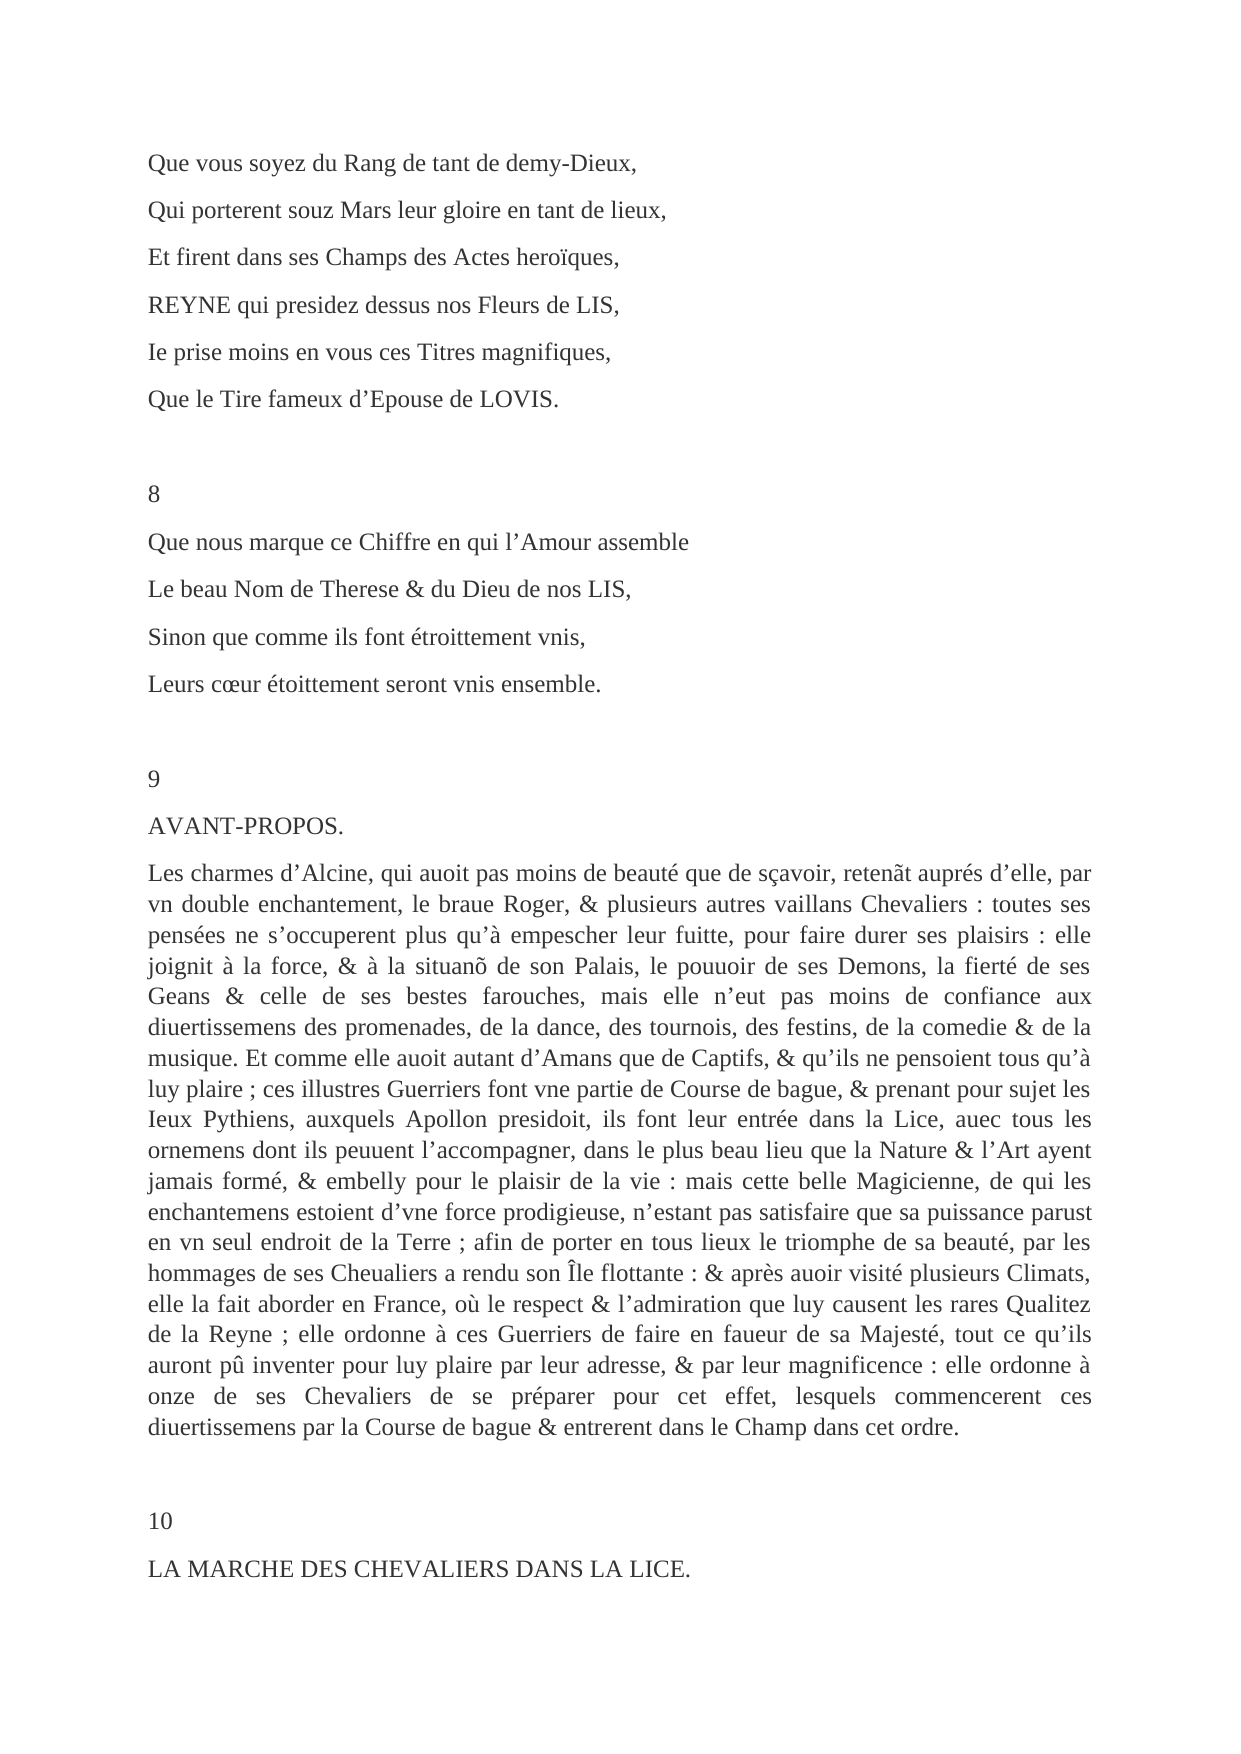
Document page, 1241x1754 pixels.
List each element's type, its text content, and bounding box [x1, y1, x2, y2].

text Que nous marque ce Chiffre en qui l’Amour assemble [148, 527, 1093, 556]
text Le beau Nom de Therese & du Dieu de nos LIS, [148, 574, 1093, 603]
text REYNE qui presidez dessus nos Fleurs de LIS, [148, 290, 1093, 318]
text Leurs cœur étoittement seront vnis ensemble. [148, 669, 1093, 698]
text LA MARCHE DES CHEVALIERS DANS LA LICE. [148, 1554, 1093, 1583]
text Ie prise moins en vous ces Titres magnifiques, [148, 337, 1093, 366]
text Sinon que comme ils font étroittement vnis, [148, 622, 1093, 650]
text Que le Tire fameux d’Epouse de LOVIS. [148, 384, 1093, 413]
text Qui porterent souz Mars leur gloire en tant de lieux, [148, 195, 1093, 224]
text 9 [148, 764, 1093, 792]
text Et firent dans ses Champs des Actes heroïques, [148, 242, 1093, 271]
text Que vous soyez du Rang de tant de demy-Dieux, [148, 148, 1093, 176]
text AVANT-PROPOS. [148, 811, 1093, 840]
text Les charmes d’Alcine, qui auoit pas moins de beauté que de sçavoir, retenãt auprés d’elle, par vn double enchantement, le braue Roger, & plusieurs autres vaillans Chevaliers : toutes ses pensées ne s’occuperent plus qu’à empescher leur fuitte, pour faire durer ses plaisirs : elle joignit à la force, & à la situanõ de son Palais, le pouuoir de ses Demons, la fierté de ses Geans & celle de ses bestes farouches, mais elle n’eut pas moins de confiance aux diuertissemens des promenades, de la dance, des tournois, des festins, de la comedie & de la musique. Et comme elle auoit autant d’Amans que de Captifs, & qu’ils ne pensoient tous qu’à luy plaire ; ces illustres Guerriers font vne partie de Course de bague, & prenant pour sujet les Ieux Pythiens, auxquels Apollon presidoit, ils font leur entrée dans la Lice, auec tous les ornemens dont ils peuuent l’accompagner, dans le plus beau lieu que la Nature & l’Art ayent jamais formé, & embelly pour le plaisir de la vie : mais cette belle Magicienne, de qui les enchantemens estoient d’vne force prodigieuse, n’estant pas satisfaire que sa puissance parust en vn seul endroit de la Terre ; afin de porter en tous lieux le triomphe de sa beauté, par les hommages de ses Cheualiers a rendu son Île flottante : & après auoir visité plusieurs Climats, elle la fait aborder en France, où le respect & l’admiration que luy causent les rares Qualitez de la Reyne ; elle ordonne à ces Guerriers de faire en faueur de sa Majesté, tout ce qu’ils auront pû inventer pour luy plaire par leur adresse, & par leur magnificence : elle ordonne à onze de ses Chevaliers de se préparer pour cet effet, lesquels commencerent ces diuertissemens par la Course de bague & entrerent dans le Champ dans cet ordre. [148, 858, 1093, 1440]
text 10 [148, 1506, 1093, 1535]
text 8 [148, 479, 1093, 508]
